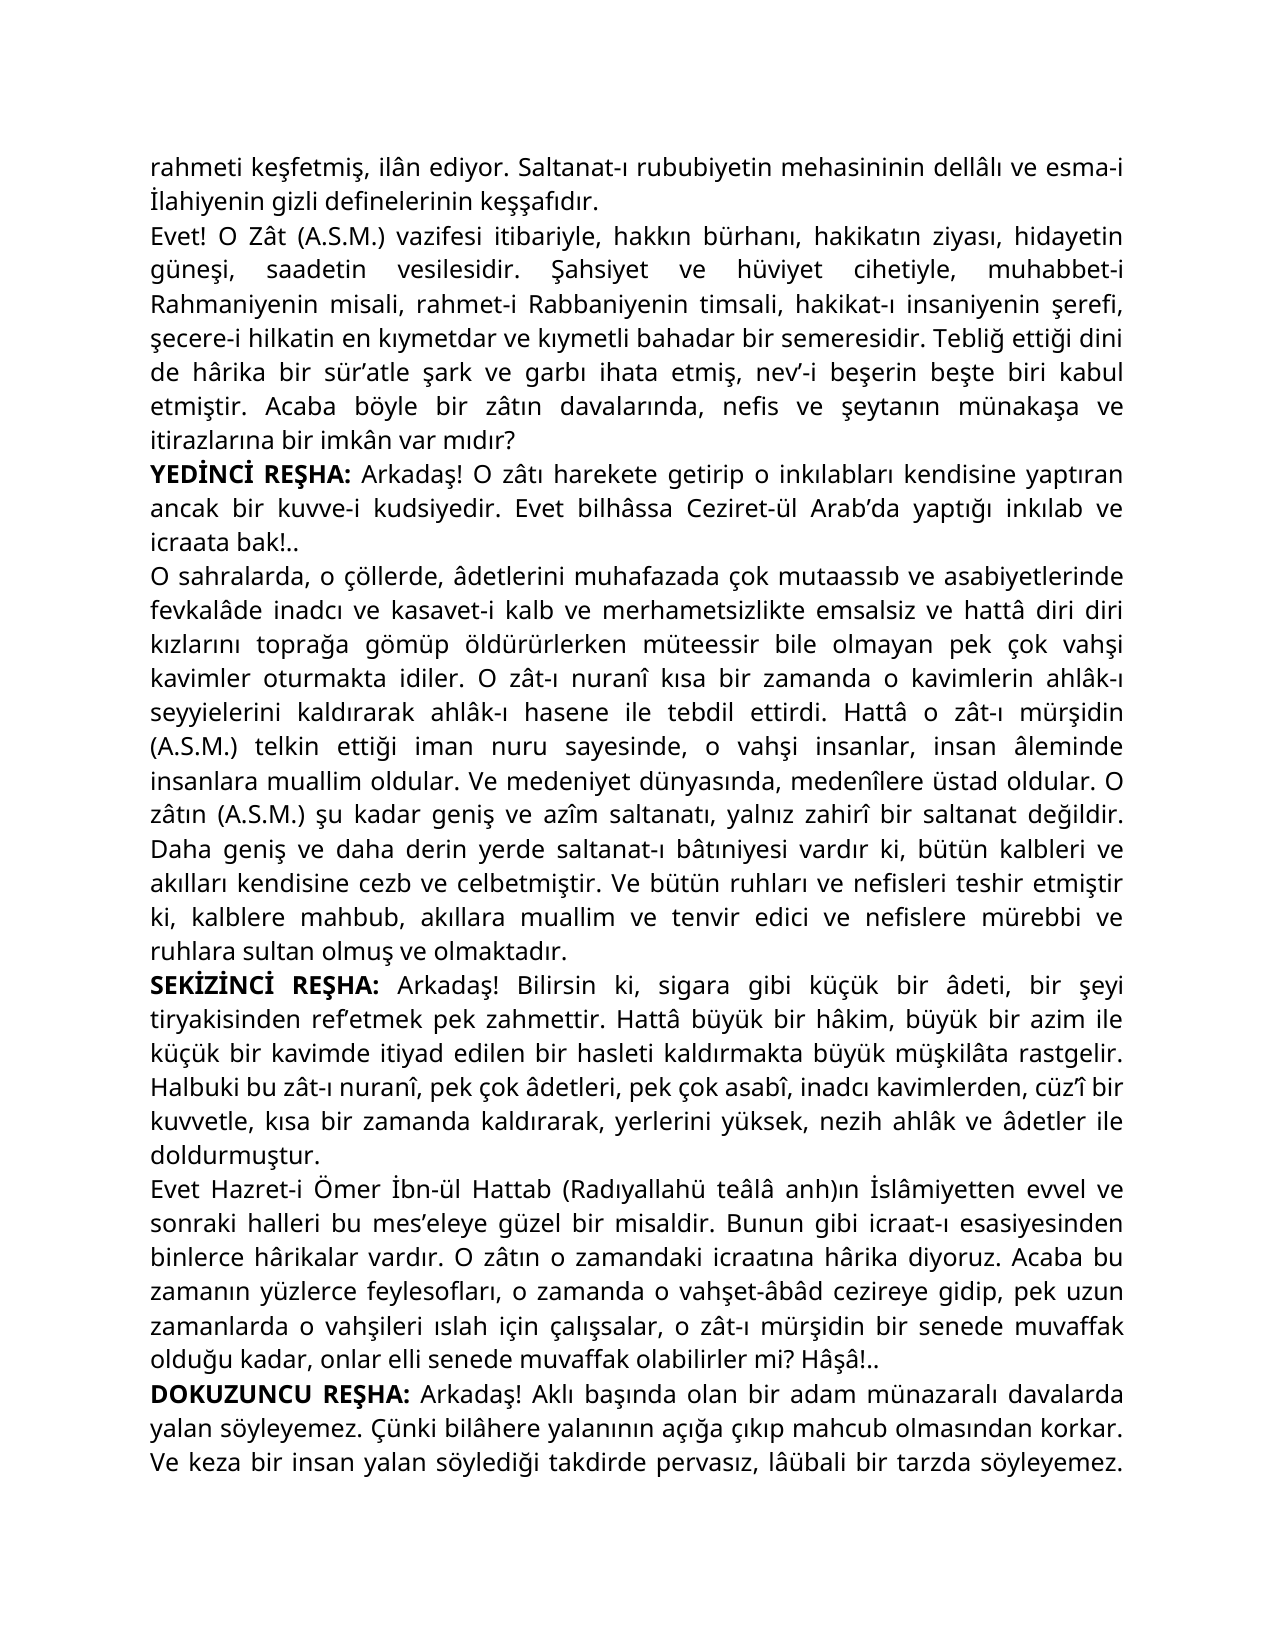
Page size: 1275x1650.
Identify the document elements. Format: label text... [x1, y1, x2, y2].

text Evet Hazret-i Ömer İbn-ül Hattab (Radıyallahü teâlâ anh)ın İslâmiyetten evvel ve sonraki halleri bu mes’eleye güzel bir misaldir. Bunun gibi icraat-ı esasiyesinden binlerce hârikalar vardır. O zâtın o zamandaki icraatına hârika diyoruz. Acaba bu zamanın yüzlerce feylesofları, o zamanda o vahşet-âbâd cezireye gidip, pek uzun zamanlarda o vahşileri ıslah için çalışsalar, o zât-ı mürşidin bir senede muvaffak olduğu kadar, onlar elli senede muvaffak olabilirler mi? Hâşâ!.. [150, 1172, 1125, 1376]
text DOKUZUNCU REŞHA: Arkadaş! Aklı başında olan bir adam münazaralı davalarda yalan söyleyemez. Çünki bilâhere yalanının açığa çıkıp mahcub olmasından korkar. Ve keza bir insan yalan söylediği takdirde pervasız, lâübali bir tarzda söyleyemez. [150, 1376, 1125, 1478]
text rahmeti keşfetmiş, ilân ediyor. Saltanat-ı rububiyetin mehasininin dellâlı ve esma-i İlahiyenin gizli definelerinin keşşafıdır. [150, 150, 1125, 218]
text O sahralarda, o çöllerde, âdetlerini muhafazada çok mutaassıb ve asabiyetlerinde fevkalâde inadcı ve kasavet-i kalb ve merhametsizlikte emsalsiz ve hattâ diri diri kızlarını toprağa gömüp öldürürlerken müteessir bile olmayan pek çok vahşi kavimler oturmakta idiler. O zât-ı nuranî kısa bir zamanda o kavimlerin ahlâk-ı seyyielerini kaldırarak ahlâk-ı hasene ile tebdil ettirdi. Hattâ o zât-ı mürşidin (A.S.M.) telkin ettiği iman nuru sayesinde, o vahşi insanlar, insan âleminde insanlara muallim oldular. Ve medeniyet dünyasında, medenîlere üstad oldular. O zâtın (A.S.M.) şu kadar geniş ve azîm saltanatı, yalnız zahirî bir saltanat değildir. Daha geniş ve daha derin yerde saltanat-ı bâtıniyesi vardır ki, bütün kalbleri ve akılları kendisine cezb ve celbetmiştir. Ve bütün ruhları ve nefisleri teshir etmiştir ki, kalblere mahbub, akıllara muallim ve tenvir edici ve nefislere mürebbi ve ruhlara sultan olmuş ve olmaktadır. [150, 559, 1125, 967]
text SEKİZİNCİ REŞHA: Arkadaş! Bilirsin ki, sigara gibi küçük bir âdeti, bir şeyi tiryakisinden ref’etmek pek zahmettir. Hattâ büyük bir hâkim, büyük bir azim ile küçük bir kavimde itiyad edilen bir hasleti kaldırmakta büyük müşkilâta rastgelir. Halbuki bu zât-ı nuranî, pek çok âdetleri, pek çok asabî, inadcı kavimlerden, cüz’î bir kuvvetle, kısa bir zamanda kaldırarak, yerlerini yüksek, nezih ahlâk ve âdetler ile doldurmuştur. [150, 967, 1125, 1172]
text Evet! O Zât (A.S.M.) vazifesi itibariyle, hakkın bürhanı, hakikatın ziyası, hidayetin güneşi, saadetin vesilesidir. Şahsiyet ve hüviyet cihetiyle, muhabbet-i Rahmaniyenin misali, rahmet-i Rabbaniyenin timsali, hakikat-ı insaniyenin şerefi, şecere-i hilkatin en kıymetdar ve kıymetli bahadar bir semeresidir. Tebliğ ettiği dini de hârika bir sür’atle şark ve garbı ihata etmiş, nev’-i beşerin beşte biri kabul etmiştir. Acaba böyle bir zâtın davalarında, nefis ve şeytanın münakaşa ve itirazlarına bir imkân var mıdır? [150, 218, 1125, 457]
text YEDİNCİ REŞHA: Arkadaş! O zâtı harekete getirip o inkılabları kendisine yaptıran ancak bir kuvve-i kudsiyedir. Evet bilhâssa Ceziret-ül Arab’da yaptığı inkılab ve icraata bak!.. [150, 457, 1125, 559]
